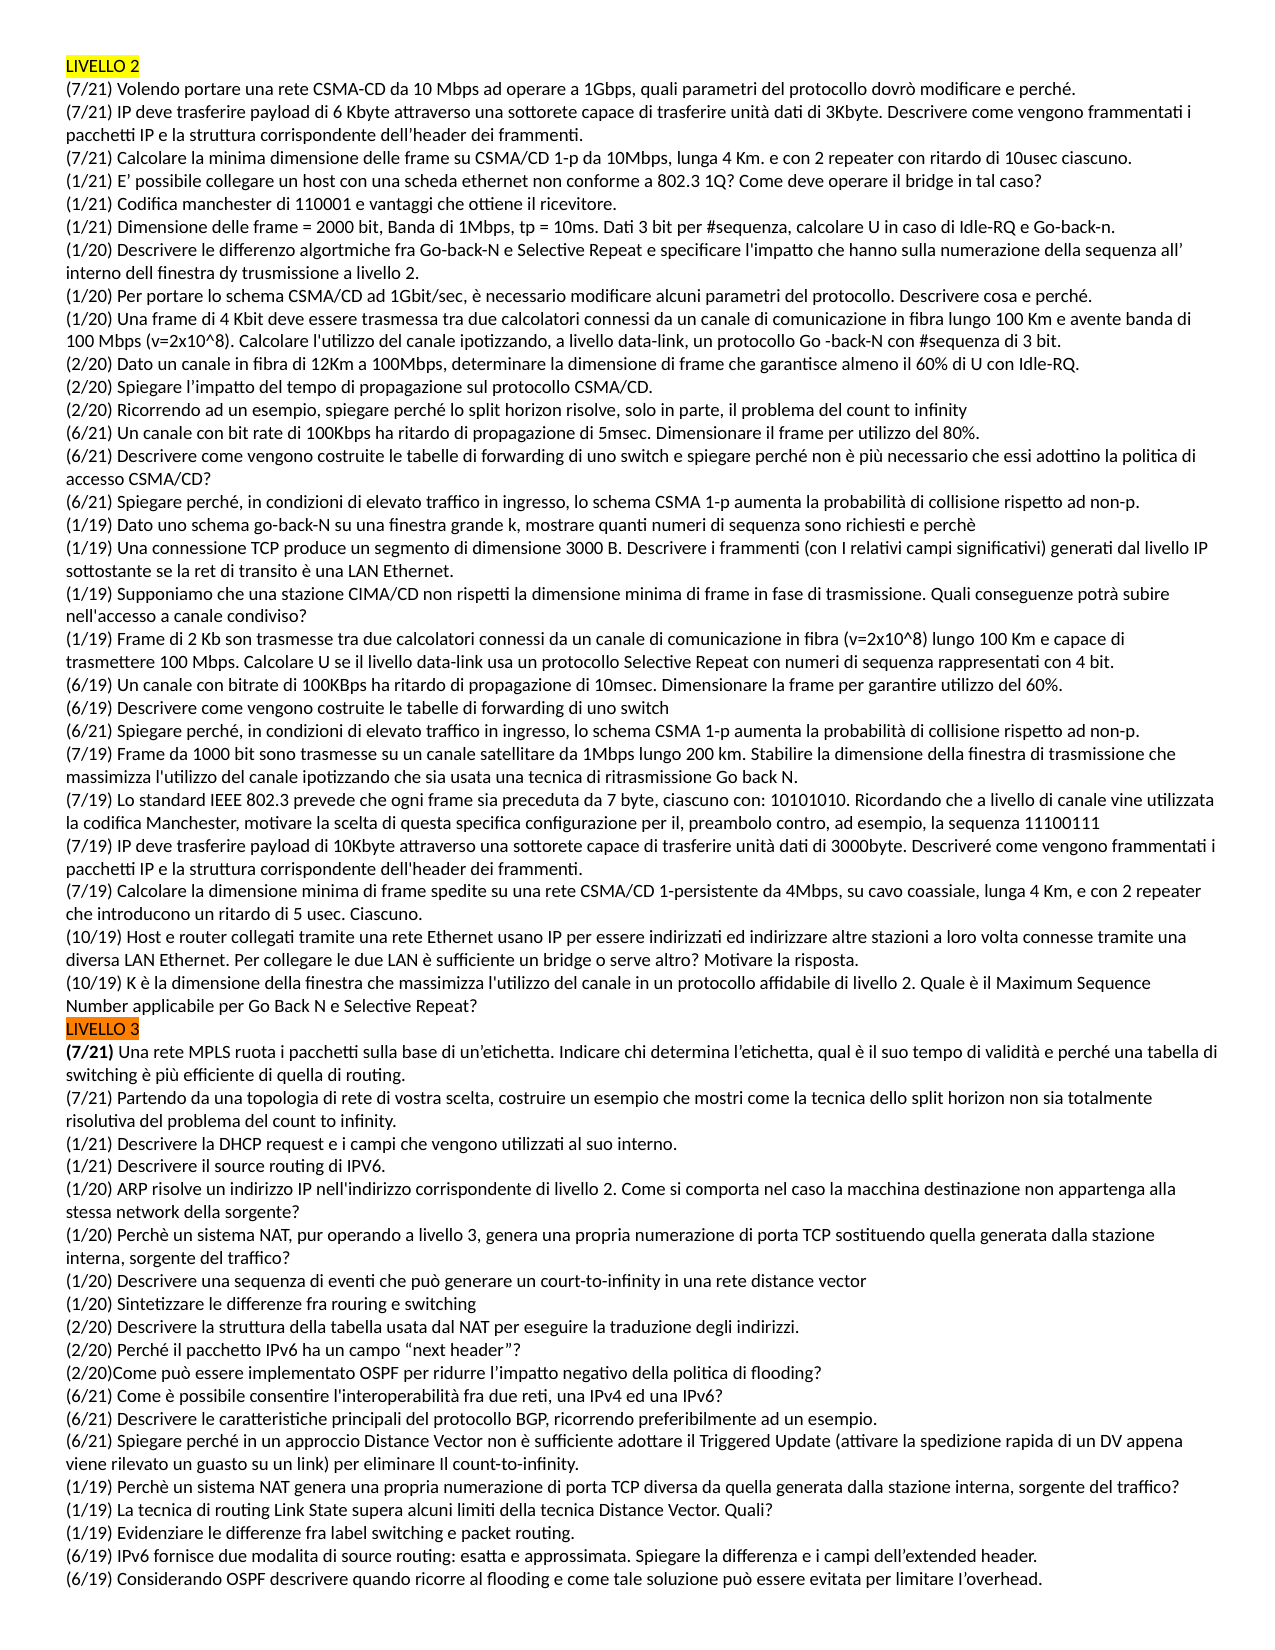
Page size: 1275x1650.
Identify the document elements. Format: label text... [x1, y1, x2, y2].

text (10/19) K è la dimensione della finestra che massimizza l'utilizzo del canale in un protocollo affidabile di livello 2. Quale è il Maximum Sequence Number applicabile per Go Back N e Selective Repeat? [66, 971, 1219, 1017]
text (6/21) Spiegare perché in un approccio Distance Vector non è sufficiente adottare il Triggered Update (attivare la spedizione rapida di un DV appena viene rilevato un guasto su un link) per eliminare Il count-to-infinity. [66, 1430, 1219, 1476]
text (1/19) Una connessione TCP produce un segmento di dimensione 3000 B. Descrivere i frammenti (con I relativi campi significativi) generati dal livello IP sottostante se la ret di transito è una LAN Ethernet. [66, 536, 1219, 582]
text (7/21) Volendo portare una rete CSMA-CD da 10 Mbps ad operare a 1Gbps, quali parametri del protocollo dovrò modificare e perché. [66, 78, 1219, 101]
text (6/21) Spiegare perché, in condizioni di elevato traffico in ingresso, lo schema CSMA 1-p aumenta la probabilità di collisione rispetto ad non-p. [66, 490, 1219, 513]
text (6/19) IPv6 fornisce due modalita di source routing: esatta e approssimata. Spiegare la differenza e i campi dell’extended header. [66, 1544, 1219, 1567]
text (6/19) Considerando OSPF descrivere quando ricorre al flooding e come tale soluzione può essere evitata per limitare I’overhead. [66, 1567, 1219, 1590]
text (1/19) Dato uno schema go-back-N su una finestra grande k, mostrare quanti numeri di sequenza sono richiesti e perchè [66, 513, 1219, 536]
text LIVELLO 3 [66, 1017, 1219, 1040]
text (2/20) Dato un canale in fibra di 12Km a 100Mbps, determinare la dimensione di frame che garantisce almeno il 60% di U con Idle-RQ. [66, 353, 1219, 376]
text (7/19) Frame da 1000 bit sono trasmesse su un canale satellitare da 1Mbps lungo 200 km. Stabilire la dimensione della finestra di trasmissione che massimizza l'utilizzo del canale ipotizzando che sia usata una tecnica di ritrasmissione Go back N. [66, 742, 1219, 788]
text (1/20) Perchè un sistema NAT, pur operando a livello 3, genera una propria numerazione di porta TCP sostituendo quella generata dalla stazione interna, sorgente del traffico? [66, 1223, 1219, 1269]
text LIVELLO 2 [66, 55, 1219, 78]
text (7/21) Una rete MPLS ruota i pacchetti sulla base di un’etichetta. Indicare chi determina l’etichetta, qual è il suo tempo di validità e perché una tabella di switching è più efficiente di quella di routing. [66, 1040, 1219, 1086]
text (1/19) Evidenziare le differenze fra label switching e packet routing. [66, 1521, 1219, 1544]
text (1/20) Una frame di 4 Kbit deve essere trasmessa tra due calcolatori connessi da un canale di comunicazione in fibra lungo 100 Km e avente banda di 100 Mbps (v=2x10^8). Calcolare l'utilizzo del canale ipotizzando, a livello data-link, un protocollo Go -back-N con #sequenza di 3 bit. [66, 307, 1219, 353]
text (6/21) Come è possibile consentire l'interoperabilità fra due reti, una IPv4 ed una IPv6? [66, 1384, 1219, 1407]
text (1/20) Sintetizzare le differenze fra rouring e switching [66, 1292, 1219, 1315]
text (1/21) Codifica manchester di 110001 e vantaggi che ottiene il ricevitore. [66, 192, 1219, 215]
text (1/19) Supponiamo che una stazione CIMA/CD non rispetti la dimensione minima di frame in fase di trasmissione. Quali conseguenze potrà subire nell'accesso a canale condiviso? [66, 582, 1219, 628]
text (6/19) Descrivere come vengono costruite le tabelle di forwarding di uno switch [66, 696, 1219, 719]
text (1/21) Descrivere la DHCP request e i campi che vengono utilizzati al suo interno. [66, 1132, 1219, 1155]
text (2/20) Spiegare l’impatto del tempo di propagazione sul protocollo CSMA/CD. [66, 376, 1219, 398]
text (7/19) Lo standard IEEE 802.3 prevede che ogni frame sia preceduta da 7 byte, ciascuno con: 10101010. Ricordando che a livello di canale vine utilizzata la codifica Manchester, motivare la scelta di questa specifica configurazione per il, preambolo contro, ad esempio, la sequenza 11100111 [66, 788, 1219, 834]
text (6/21) Descrivere le caratteristiche principali del protocollo BGP, ricorrendo preferibilmente ad un esempio. [66, 1407, 1219, 1430]
text (10/19) Host e router collegati tramite una rete Ethernet usano IP per essere indirizzati ed indirizzare altre stazioni a loro volta connesse tramite una diversa LAN Ethernet. Per collegare le due LAN è sufficiente un bridge o serve altro? Motivare la risposta. [66, 926, 1219, 971]
text (1/21) Dimensione delle frame = 2000 bit, Banda di 1Mbps, tp = 10ms. Dati 3 bit per #sequenza, calcolare U in caso di Idle-RQ e Go-back-n. [66, 215, 1219, 238]
text (6/21) Spiegare perché, in condizioni di elevato traffico in ingresso, lo schema CSMA 1-p aumenta la probabilità di collisione rispetto ad non-p. [66, 719, 1219, 742]
text (6/21) Un canale con bit rate di 100Kbps ha ritardo di propagazione di 5msec. Dimensionare il frame per utilizzo del 80%. [66, 421, 1219, 444]
text (1/20) Descrivere una sequenza di eventi che può generare un court-to-infinity in una rete distance vector [66, 1269, 1219, 1292]
text (2/20) Descrivere la struttura della tabella usata dal NAT per eseguire la traduzione degli indirizzi. [66, 1315, 1219, 1338]
text (1/21) Descrivere il source routing di IPV6. [66, 1155, 1219, 1178]
text (7/19) IP deve trasferire payload di 10Kbyte attraverso una sottorete capace di trasferire unità dati di 3000byte. Descriveré come vengono frammentati i pacchetti IP e la struttura corrispondente dell'header dei frammenti. [66, 834, 1219, 880]
text (7/21) Partendo da una topologia di rete di vostra scelta, costruire un esempio che mostri come la tecnica dello split horizon non sia totalmente risolutiva del problema del count to infinity. [66, 1086, 1219, 1132]
text (2/20)Come può essere implementato OSPF per ridurre l’impatto negativo della politica di flooding? [66, 1361, 1219, 1384]
text (1/21) E’ possibile collegare un host con una scheda ethernet non conforme a 802.3 1Q? Come deve operare il bridge in tal caso? [66, 169, 1219, 192]
text (1/19) Frame di 2 Kb son trasmesse tra due calcolatori connessi da un canale di comunicazione in fibra (v=2x10^8) lungo 100 Km e capace di trasmettere 100 Mbps. Calcolare U se il livello data-link usa un protocollo Selective Repeat con numeri di sequenza rappresentati con 4 bit. [66, 628, 1219, 673]
text (6/21) Descrivere come vengono costruite le tabelle di forwarding di uno switch e spiegare perché non è più necessario che essi adottino la politica di accesso CSMA/CD? [66, 444, 1219, 490]
text (2/20) Ricorrendo ad un esempio, spiegare perché lo split horizon risolve, solo in parte, il problema del count to infinity [66, 398, 1219, 421]
text (7/21) IP deve trasferire payload di 6 Kbyte attraverso una sottorete capace di trasferire unità dati di 3Kbyte. Descrivere come vengono frammentati i pacchetti IP e la struttura corrispondente dell’header dei frammenti. [66, 101, 1219, 146]
text (1/20) Descrivere le differenzo algortmiche fra Go-back-N e Selective Repeat e specificare l'impatto che hanno sulla numerazione della sequenza all’ interno dell finestra dy trusmissione a livello 2. [66, 238, 1219, 284]
text (1/19) Perchè un sistema NAT genera una propria numerazione di porta TCP diversa da quella generata dalla stazione interna, sorgente del traffico? [66, 1476, 1219, 1498]
text (7/19) Calcolare la dimensione minima di frame spedite su una rete CSMA/CD 1-persistente da 4Mbps, su cavo coassiale, lunga 4 Km, e con 2 repeater che introducono un ritardo di 5 usec. Ciascuno. [66, 880, 1219, 926]
text (6/19) Un canale con bitrate di 100KBps ha ritardo di propagazione di 10msec. Dimensionare la frame per garantire utilizzo del 60%. [66, 673, 1219, 696]
text (1/20) ARP risolve un indirizzo IP nell'indirizzo corrispondente di livello 2. Come si comporta nel caso la macchina destinazione non appartenga alla stessa network della sorgente? [66, 1178, 1219, 1223]
text (7/21) Calcolare la minima dimensione delle frame su CSMA/CD 1-p da 10Mbps, lunga 4 Km. e con 2 repeater con ritardo di 10usec ciascuno. [66, 146, 1219, 169]
text (1/19) La tecnica di routing Link State supera alcuni limiti della tecnica Distance Vector. Quali? [66, 1498, 1219, 1521]
text (1/20) Per portare lo schema CSMA/CD ad 1Gbit/sec, è necessario modificare alcuni parametri del protocollo. Descrivere cosa e perché. [66, 284, 1219, 307]
text (2/20) Perché il pacchetto IPv6 ha un campo “next header”? [66, 1338, 1219, 1361]
